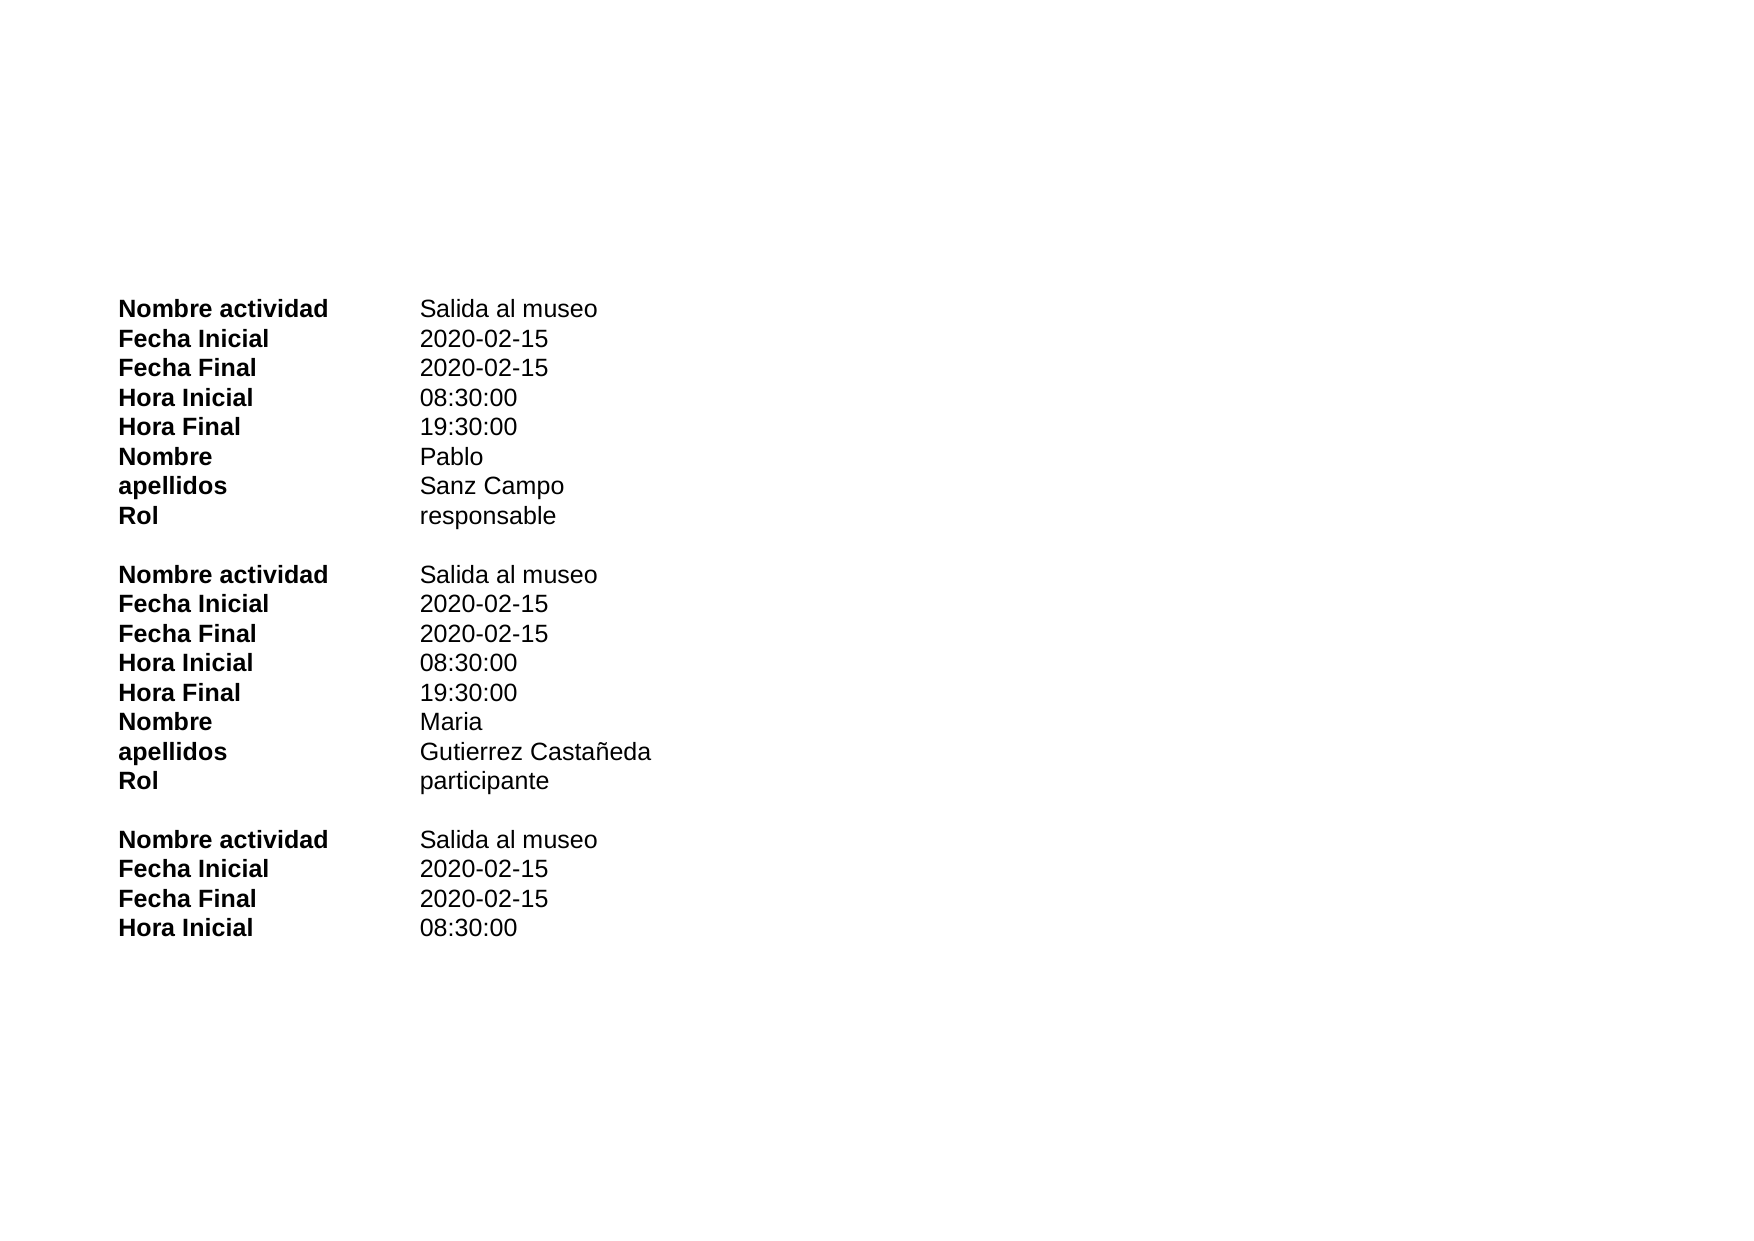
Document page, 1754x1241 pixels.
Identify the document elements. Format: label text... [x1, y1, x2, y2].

table_cell Fecha Final [118, 885, 419, 914]
table_cell Nombre [118, 708, 419, 737]
table_cell Rol [118, 502, 419, 531]
table_cell 2020-02-15 [420, 590, 1636, 619]
table_cell Fecha Inicial [118, 590, 419, 619]
table_cell 08:30:00 [420, 384, 1636, 413]
table_cell Nombre actividad [118, 561, 419, 590]
table_cell Hora Final [118, 413, 419, 443]
table_cell 2020-02-15 [420, 354, 1636, 384]
table_cell Nombre [118, 443, 419, 472]
table_cell Hora Inicial [118, 649, 419, 678]
table_header Salida al museo [420, 295, 1636, 325]
table_cell 19:30:00 [420, 679, 1636, 708]
table_cell Pablo [420, 443, 1636, 472]
table_cell Salida al museo [420, 561, 1636, 590]
table_cell 08:30:00 [420, 914, 1636, 944]
table_cell [118, 531, 1636, 561]
table_cell Salida al museo [420, 826, 1636, 855]
table_cell Fecha Inicial [118, 855, 419, 885]
table_cell participante [420, 767, 1636, 796]
table_cell Hora Inicial [118, 384, 419, 413]
table_cell responsable [420, 502, 1636, 531]
table_cell 08:30:00 [420, 649, 1636, 678]
table_cell 2020-02-15 [420, 855, 1636, 885]
table_cell Hora Final [118, 679, 419, 708]
table_cell Hora Inicial [118, 914, 419, 944]
table_cell Sanz Campo [420, 472, 1636, 502]
table_cell 2020-02-15 [420, 885, 1636, 914]
table_cell Rol [118, 767, 419, 796]
table_cell apellidos [118, 472, 419, 502]
table_header Nombre actividad [118, 295, 419, 325]
table_cell Fecha Final [118, 354, 419, 384]
table_cell 2020-02-15 [420, 325, 1636, 354]
table_cell 19:30:00 [420, 413, 1636, 443]
table_cell 2020-02-15 [420, 620, 1636, 649]
table_cell Fecha Final [118, 620, 419, 649]
table_cell Fecha Inicial [118, 325, 419, 354]
table_cell apellidos [118, 738, 419, 767]
table_cell Maria [420, 708, 1636, 737]
table_cell Nombre actividad [118, 826, 419, 855]
table_cell Gutierrez Castañeda [420, 738, 1636, 767]
table_cell [118, 796, 1636, 826]
